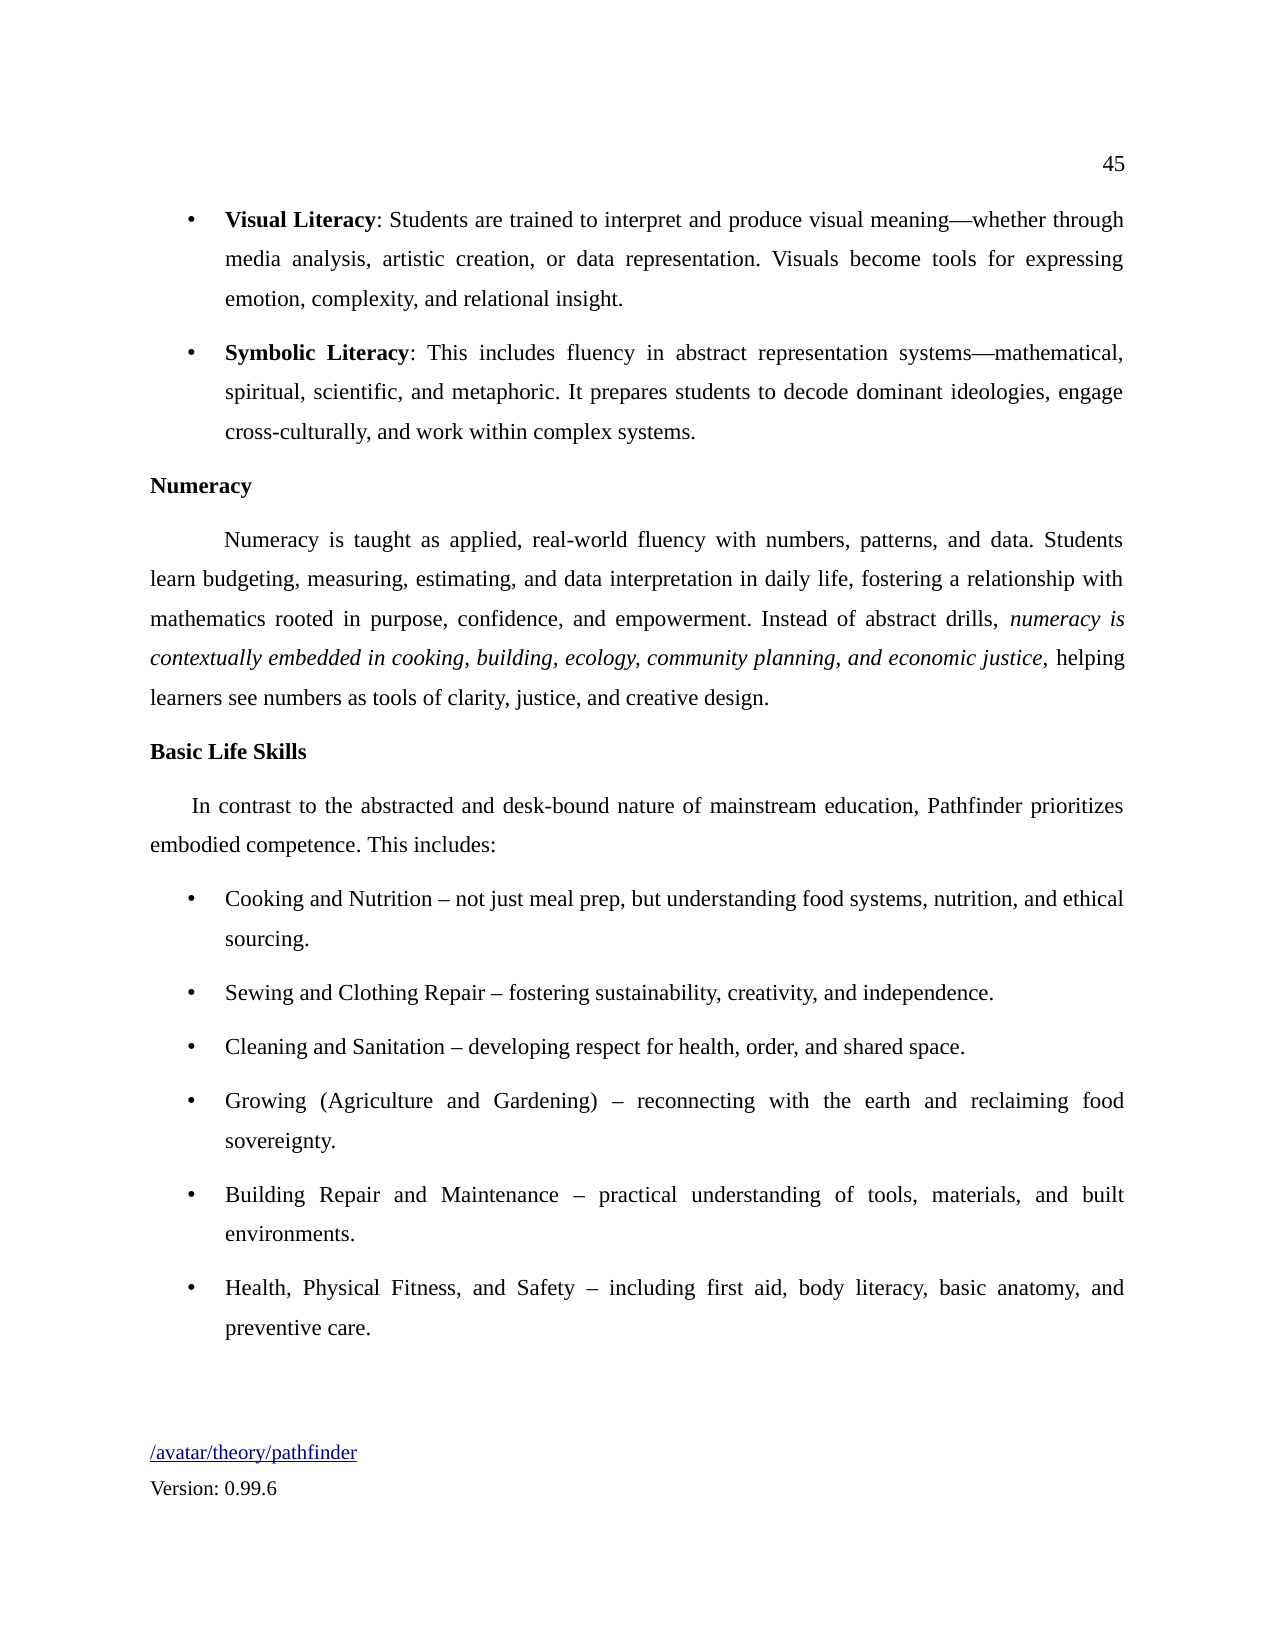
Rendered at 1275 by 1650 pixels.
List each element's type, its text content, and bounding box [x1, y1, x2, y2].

list Growing (Agriculture and Gardening) – reconnecting with the earth and reclaiming food sovereignty. [187, 1087, 1125, 1153]
list Cleaning and Sanitation – developing respect for health, order, and shared space. [187, 1033, 1125, 1059]
list Sewing and Clothing Repair – fostering sustainability, creativity, and independence. [187, 979, 1125, 1005]
list Cooking and Nutrition – not just meal prep, but understanding food systems, nutrition, and ethical sourcing. [187, 886, 1125, 951]
list Visual Literacy: Students are trained to interpret and produce visual meaning—whether through media analysis, artistic creation, or data representation. Visuals become tools for expressing emotion, complexity, and relational insight. [187, 206, 1125, 311]
text Numeracy [150, 472, 1125, 498]
list Health, Physical Fitness, and Safety – including first aid, body literacy, basic anatomy, and preventive care. [187, 1274, 1125, 1340]
text Basic Life Skills [150, 738, 1125, 764]
text Numeracy is taught as applied, real-world fluency with numbers, patterns, and data. Students learn budgeting, measuring, estimating, and data interpretation in daily life, fostering a relationship with mathematics rooted in purpose, confidence, and empowerment. Instead of abstract drills, numeracy is contextually embedded in cooking, building, ecology, community planning, and economic justice, helping learners see numbers as tools of clarity, justice, and creative design. [150, 526, 1125, 710]
text In contrast to the abstracted and desk-bound nature of mainstream education, Pathfinder prioritizes embodied competence. This includes: [150, 792, 1125, 858]
list Symbolic Literacy: This includes fluency in abstract representation systems—mathematical, spiritual, scientific, and metaphoric. It prepares students to decode dominant ideologies, engage cross-culturally, and work within complex systems. [187, 339, 1125, 444]
list Building Repair and Maintenance – practical understanding of tools, materials, and built environments. [187, 1181, 1125, 1247]
